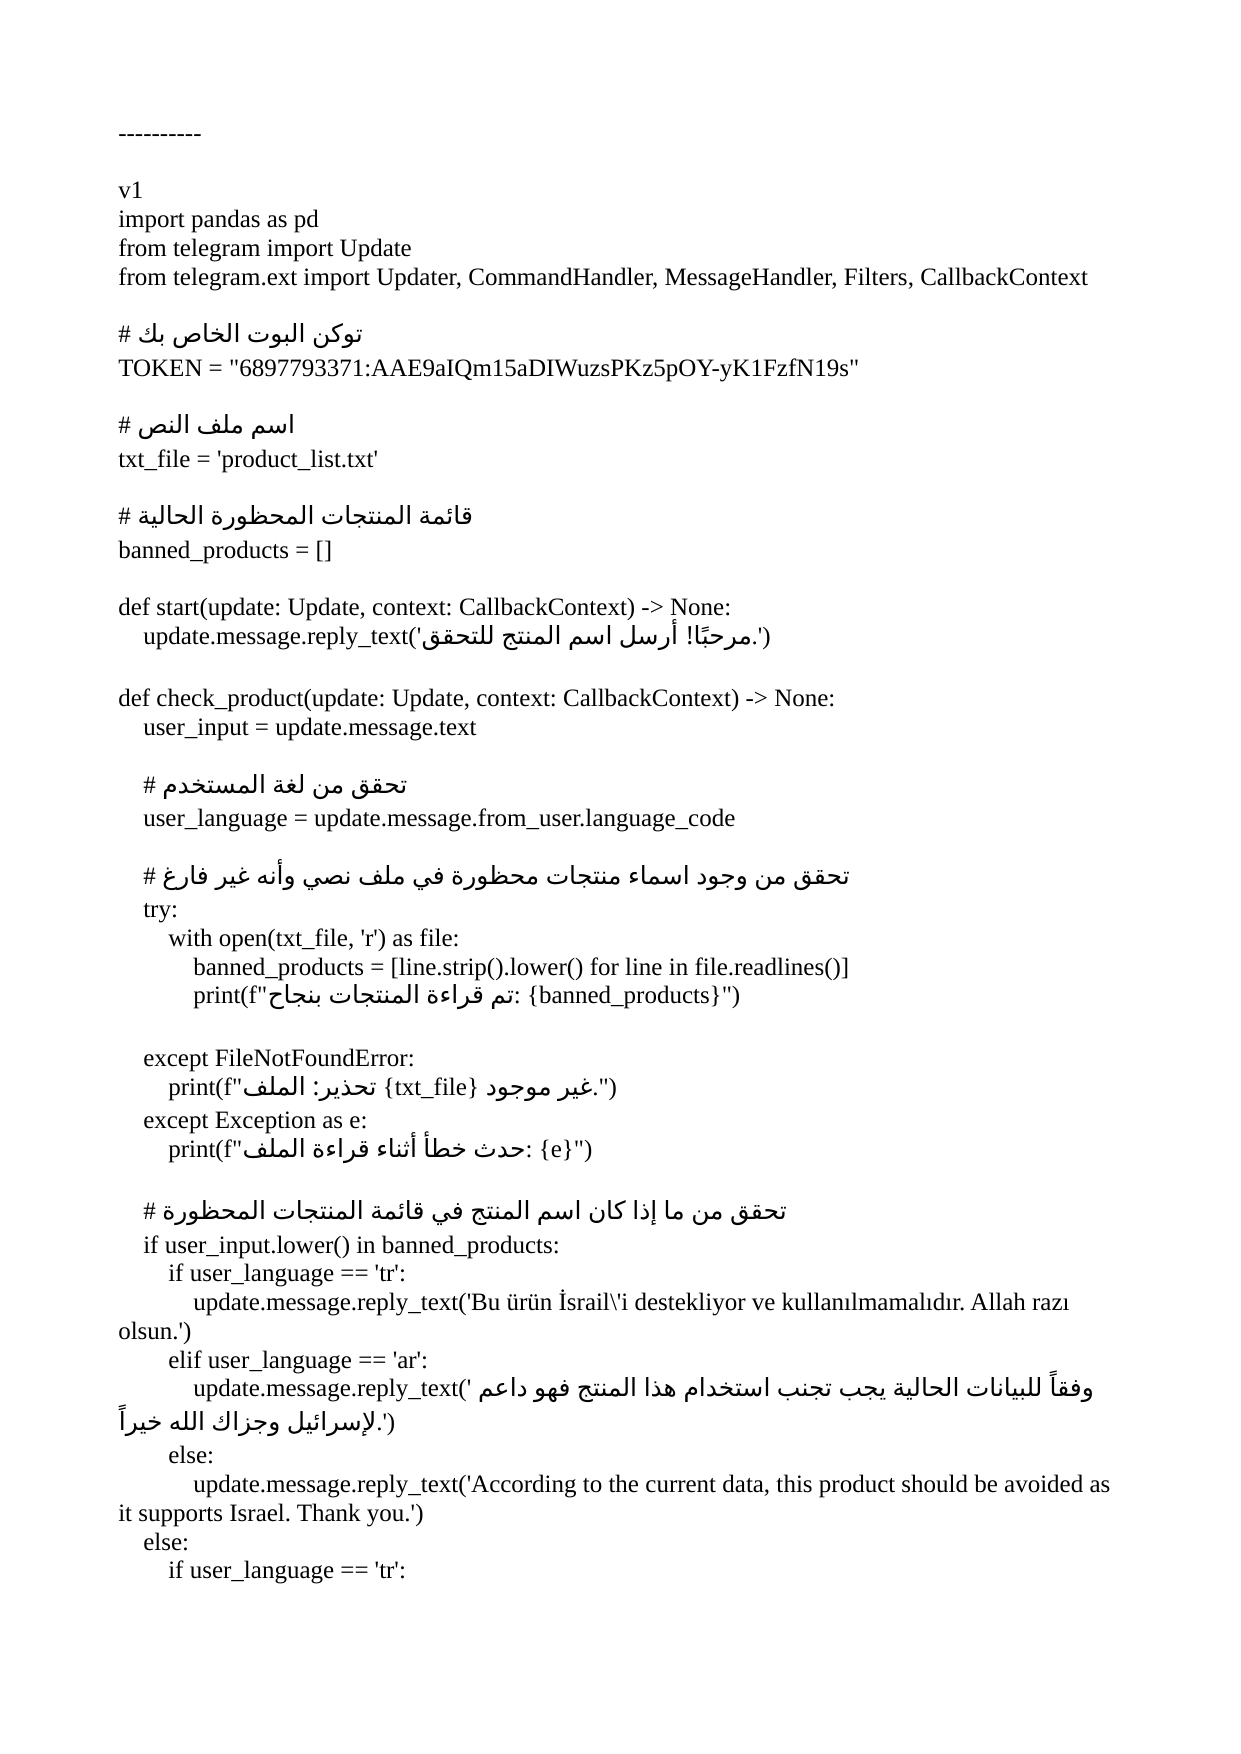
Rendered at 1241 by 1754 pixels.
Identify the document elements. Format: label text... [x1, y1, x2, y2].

text update.message.reply_text('وفقاً للبيانات الحالية يجب تجنب استخدام هذا المنتج فهو داعم لإسرائيل وجزاك الله خيراً.') [118, 1373, 1122, 1441]
text with open(txt_file, 'r') as file: [118, 923, 1122, 952]
text except Exception as e: [118, 1105, 1122, 1134]
text # تحقق من ما إذا كان اسم المنتج في قائمة المنتجات المحظورة [118, 1196, 1122, 1230]
text # تحقق من لغة المستخدم [118, 770, 1122, 803]
text from telegram import Update [118, 233, 1122, 262]
text # اسم ملف النص [118, 410, 1122, 444]
text print(f"تم قراءة المنتجات بنجاح: {banned_products}") [118, 981, 1122, 1014]
text if user_language == 'tr': [118, 1258, 1122, 1287]
text print(f"تحذير: الملف {txt_file} غير موجود.") [118, 1072, 1122, 1105]
text elif user_language == 'ar': [118, 1345, 1122, 1373]
text def check_product(update: Update, context: CallbackContext) -> None: [118, 683, 1122, 712]
text if user_language == 'tr': [118, 1556, 1122, 1584]
text update.message.reply_text('مرحبًا! أرسل اسم المنتج للتحقق.') [118, 621, 1122, 655]
text user_input = update.message.text [118, 712, 1122, 741]
text if user_input.lower() in banned_products: [118, 1230, 1122, 1258]
text banned_products = [line.strip().lower() for line in file.readlines()] [118, 952, 1122, 981]
text # توكن البوت الخاص بك [118, 319, 1122, 353]
text update.message.reply_text('Bu ürün İsrail\'i destekliyor ve kullanılmamalıdır. Allah razı olsun.') [118, 1287, 1122, 1345]
text v1 import pandas as pd [118, 176, 1122, 233]
text from telegram.ext import Updater, CommandHandler, MessageHandler, Filters, CallbackContext [118, 262, 1122, 291]
text else: [118, 1441, 1122, 1469]
text try: [118, 894, 1122, 923]
text banned_products = [] [118, 535, 1122, 564]
text user_language = update.message.from_user.language_code [118, 803, 1122, 832]
text except FileNotFoundError: [118, 1043, 1122, 1072]
text ---------- [118, 118, 1122, 147]
text TOKEN = "6897793371:AAE9aIQm15aDIWuzsPKz5pOY-yK1FzfN19s" [118, 353, 1122, 382]
text def start(update: Update, context: CallbackContext) -> None: [118, 592, 1122, 621]
text # قائمة المنتجات المحظورة الحالية [118, 501, 1122, 535]
text txt_file = 'product_list.txt' [118, 444, 1122, 473]
text else: [118, 1527, 1122, 1556]
text update.message.reply_text('According to the current data, this product should be avoided as it supports Israel. Thank you.') [118, 1469, 1122, 1527]
text # تحقق من وجود اسماء منتجات محظورة في ملف نصي وأنه غير فارغ [118, 861, 1122, 894]
text print(f"حدث خطأ أثناء قراءة الملف: {e}") [118, 1134, 1122, 1167]
